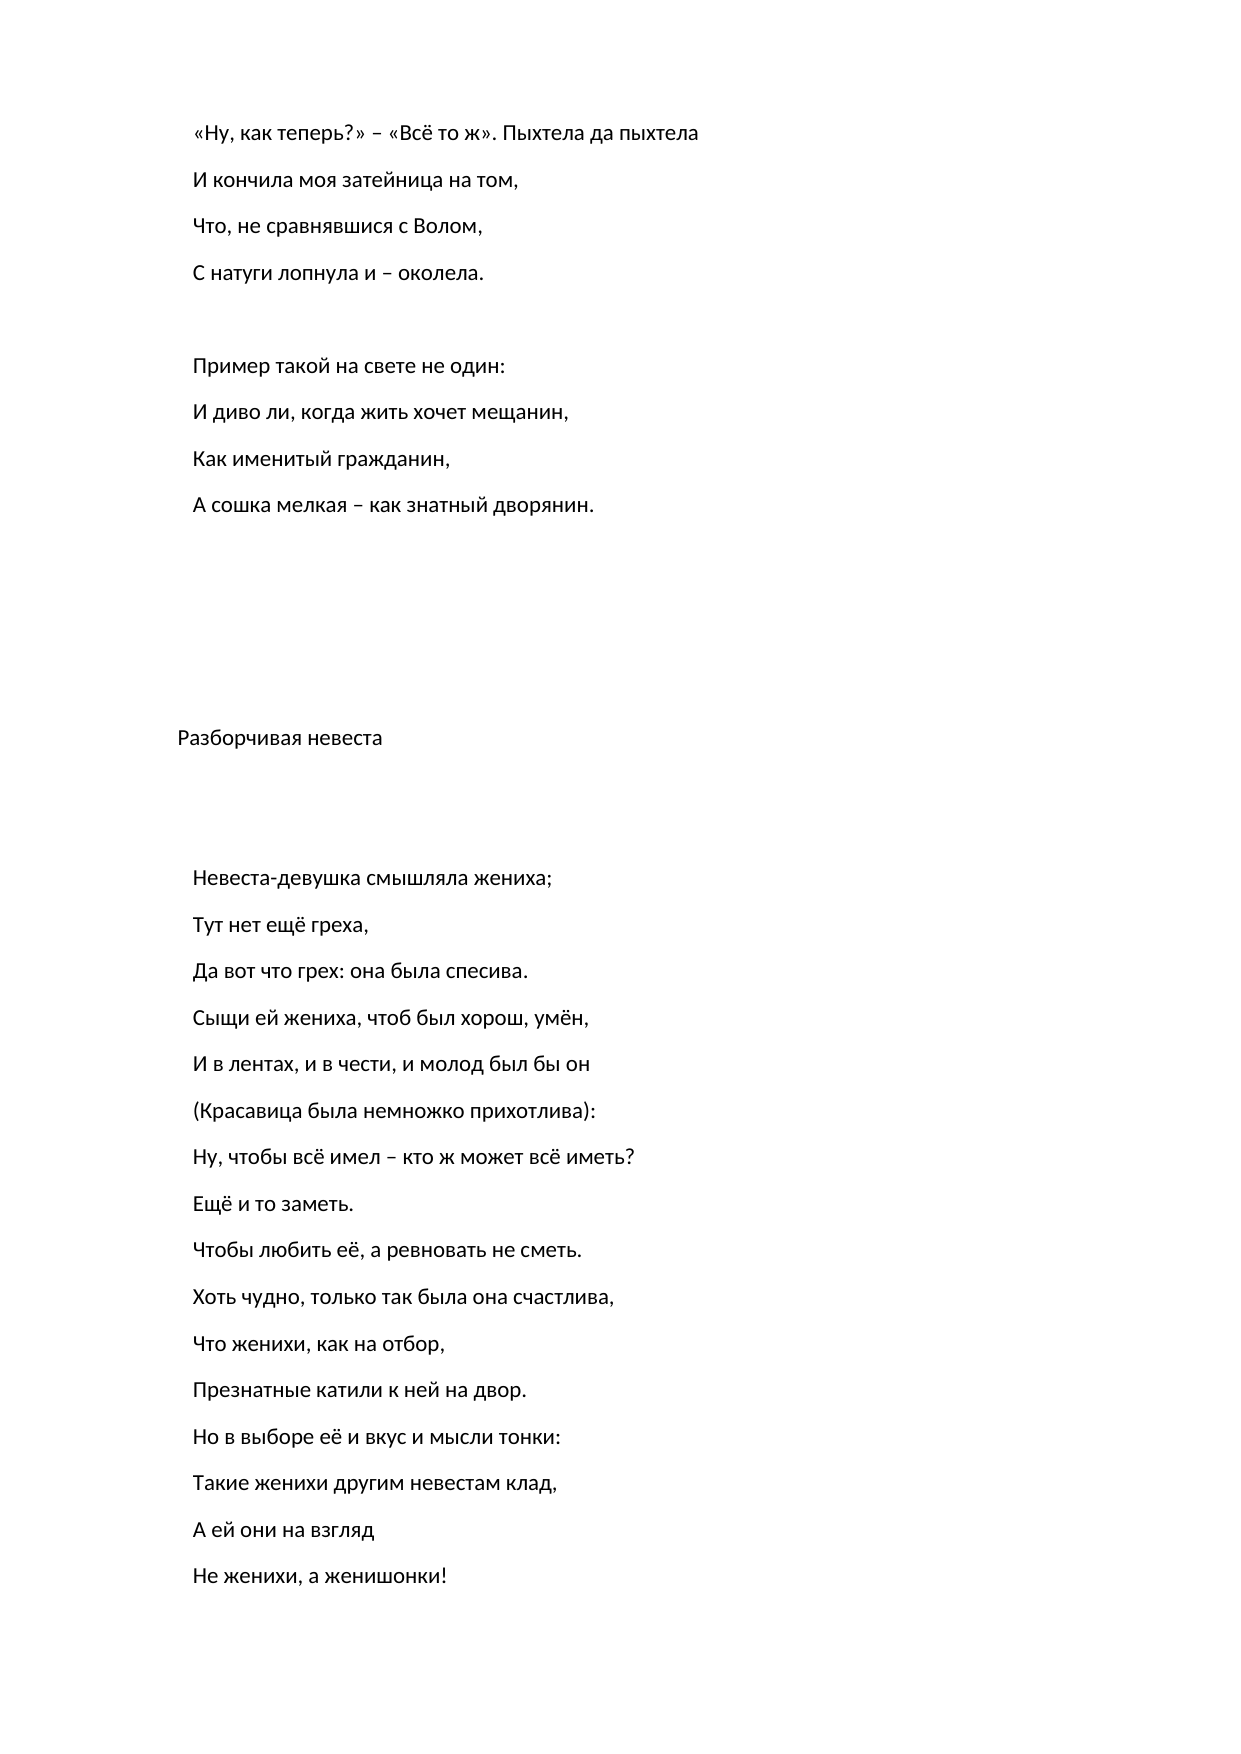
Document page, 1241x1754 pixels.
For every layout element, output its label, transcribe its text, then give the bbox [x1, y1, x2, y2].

text «Ну, как теперь?» – «Всё то ж». Пыхтела да пыхтела [177, 118, 1152, 146]
text С натуги лопнула и – околела. [177, 258, 1152, 286]
text А ей они на взгляд [177, 1515, 1152, 1543]
text А сошка мелкая – как знатный дворянин. [177, 491, 1152, 519]
text Пример такой на свете не один: [177, 351, 1152, 379]
text Не женихи, а женишонки! [177, 1562, 1152, 1589]
text Ещё и то заметь. [177, 1189, 1152, 1217]
text Презнатные катили к ней на двор. [177, 1375, 1152, 1403]
text Невеста-девушка смышляла жениха; [177, 863, 1152, 891]
text Разборчивая невеста [177, 723, 1152, 751]
text Но в выборе её и вкус и мысли тонки: [177, 1422, 1152, 1450]
text Тут нет ещё греха, [177, 910, 1152, 938]
text Такие женихи другим невестам клад, [177, 1468, 1152, 1496]
text И диво ли, когда жить хочет мещанин, [177, 397, 1152, 426]
text Что, не сравнявшися с Волом, [177, 211, 1152, 239]
text И кончила моя затейница на том, [177, 165, 1152, 193]
text Сыщи ей жениха, чтоб был хорош, умён, [177, 1003, 1152, 1031]
text Как именитый гражданин, [177, 444, 1152, 472]
text Да вот что грех: она была спесива. [177, 956, 1152, 984]
text (Красавица была немножко прихотлива): [177, 1096, 1152, 1124]
text Ну, чтобы всё имел – кто ж может всё иметь? [177, 1142, 1152, 1171]
text Что женихи, как на отбор, [177, 1329, 1152, 1357]
text И в лентах, и в чести, и молод был бы он [177, 1049, 1152, 1077]
text Хоть чудно, только так была она счастлива, [177, 1282, 1152, 1310]
text Чтобы любить её, а ревновать не сметь. [177, 1236, 1152, 1264]
